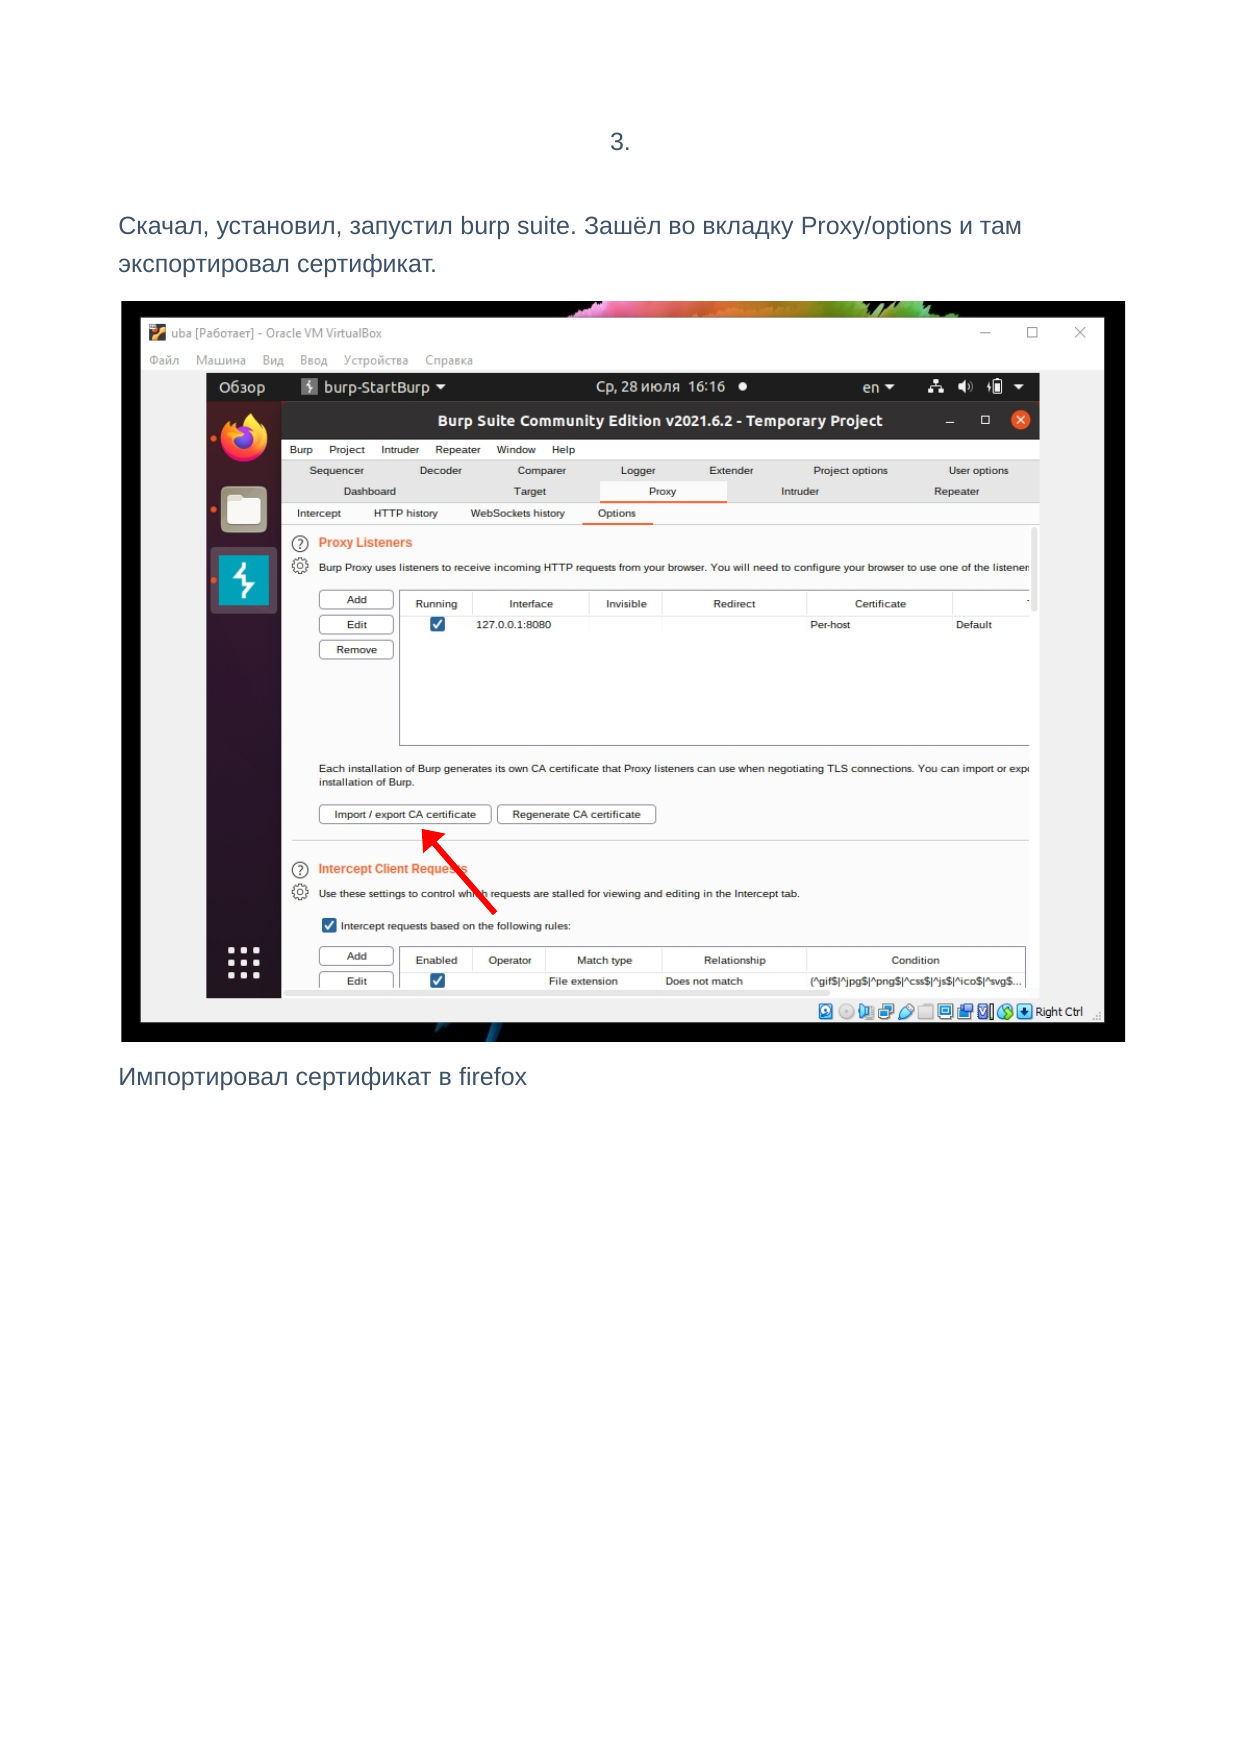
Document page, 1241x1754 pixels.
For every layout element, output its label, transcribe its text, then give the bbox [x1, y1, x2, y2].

picture [121, 301, 1126, 1042]
text 3. [118, 118, 1122, 156]
text Импортировал сертификат в firefox [118, 1053, 1122, 1090]
text Скачал, установил, запустил burp suite. Зашёл во вкладку Proxy/options и там экспортировал сертификат. [118, 202, 1122, 277]
